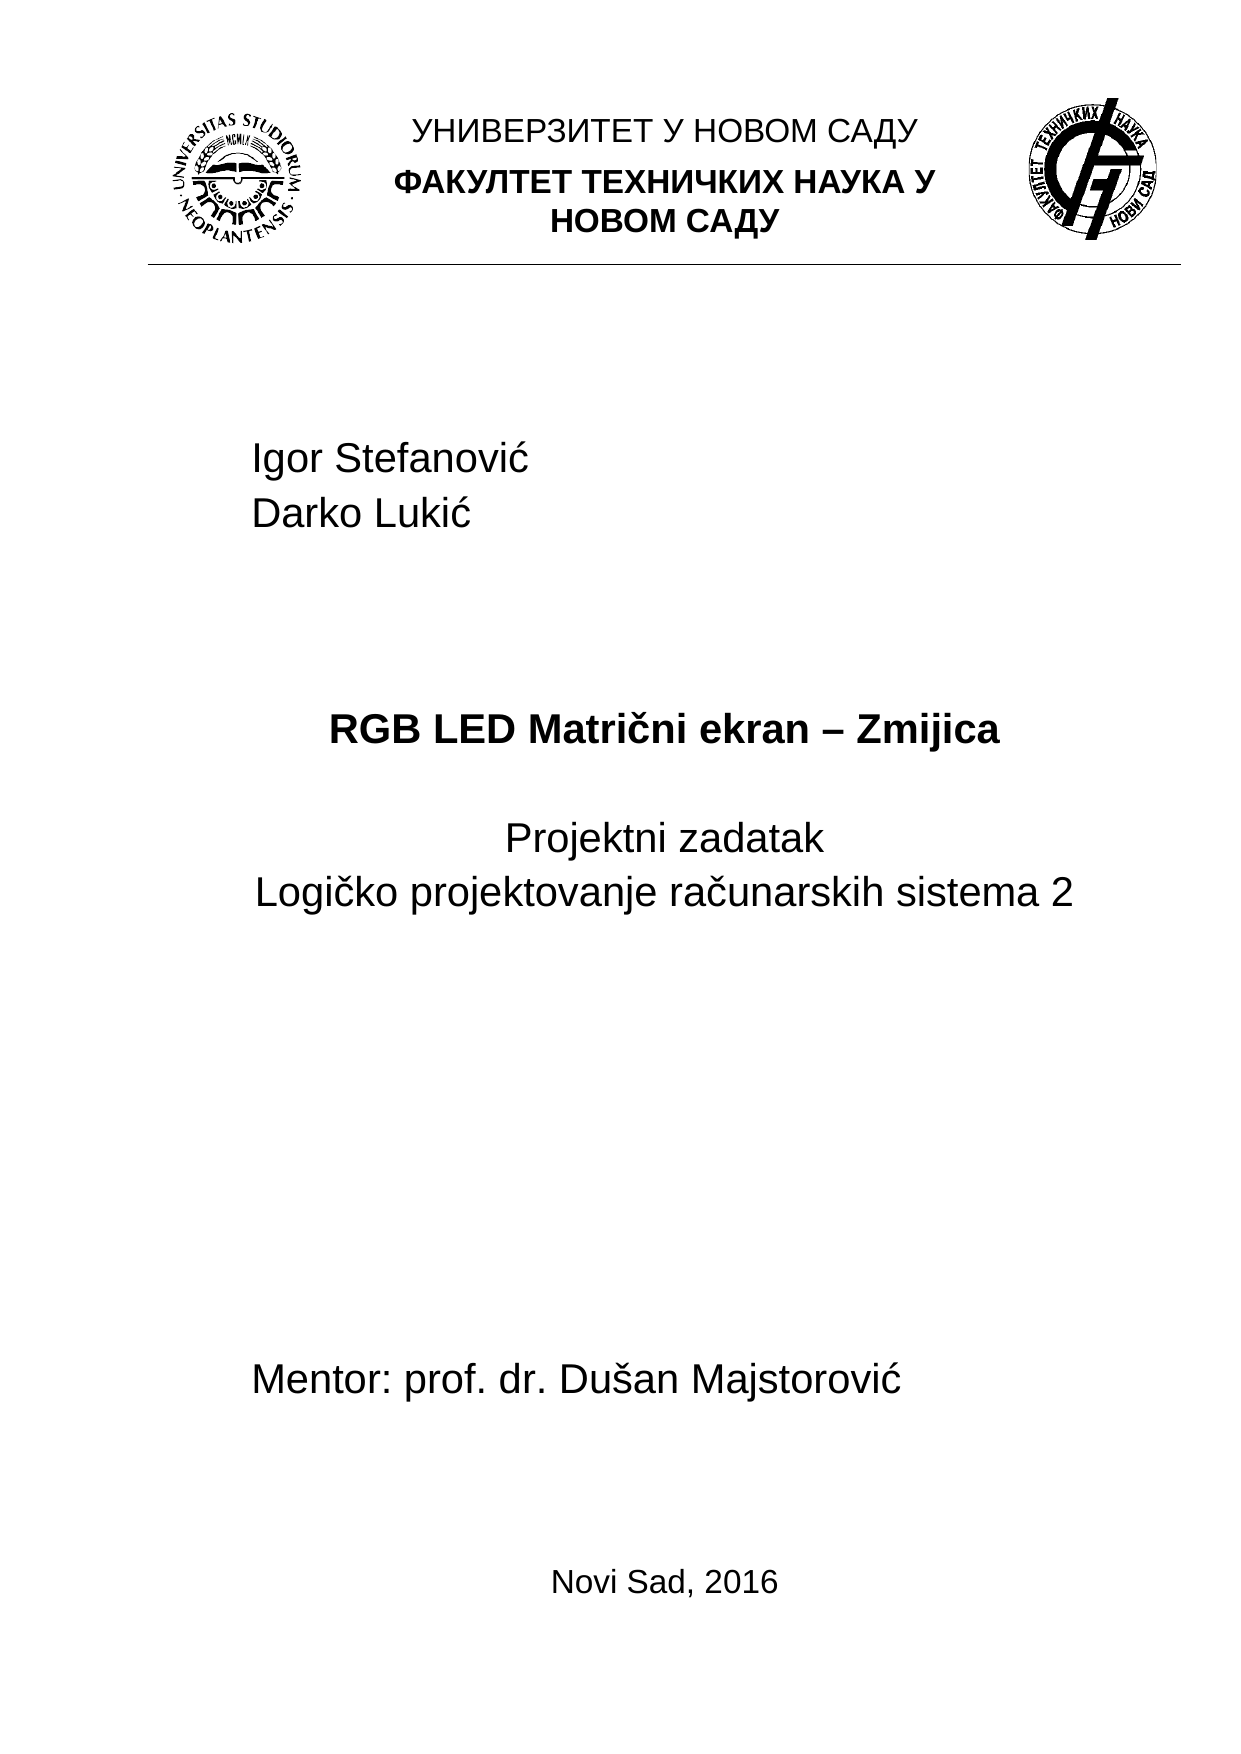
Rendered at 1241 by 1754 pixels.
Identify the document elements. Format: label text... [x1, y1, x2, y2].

text Igor Stefanović [251, 434, 1181, 482]
table_header [1004, 87, 1181, 264]
text Projektni zadatak [148, 813, 1181, 861]
text Mentor: prof. dr. Dušan Majstorović [251, 1355, 1181, 1403]
text Novi Sad, 2016 [148, 1562, 1181, 1600]
table_header [148, 87, 325, 264]
table_header УНИВЕРЗИТЕТ У НОВОМ САДУ ФАКУЛТЕТ ТЕХНИЧКИХ НАУКА У НОВОМ САДУ [325, 87, 1004, 264]
text RGB LED Matrični ekran – Zmijica [148, 705, 1181, 753]
text Darko Lukić [251, 488, 1181, 536]
picture [1028, 98, 1157, 240]
text Logičko projektovanje računarskih sistema 2 [148, 867, 1181, 915]
